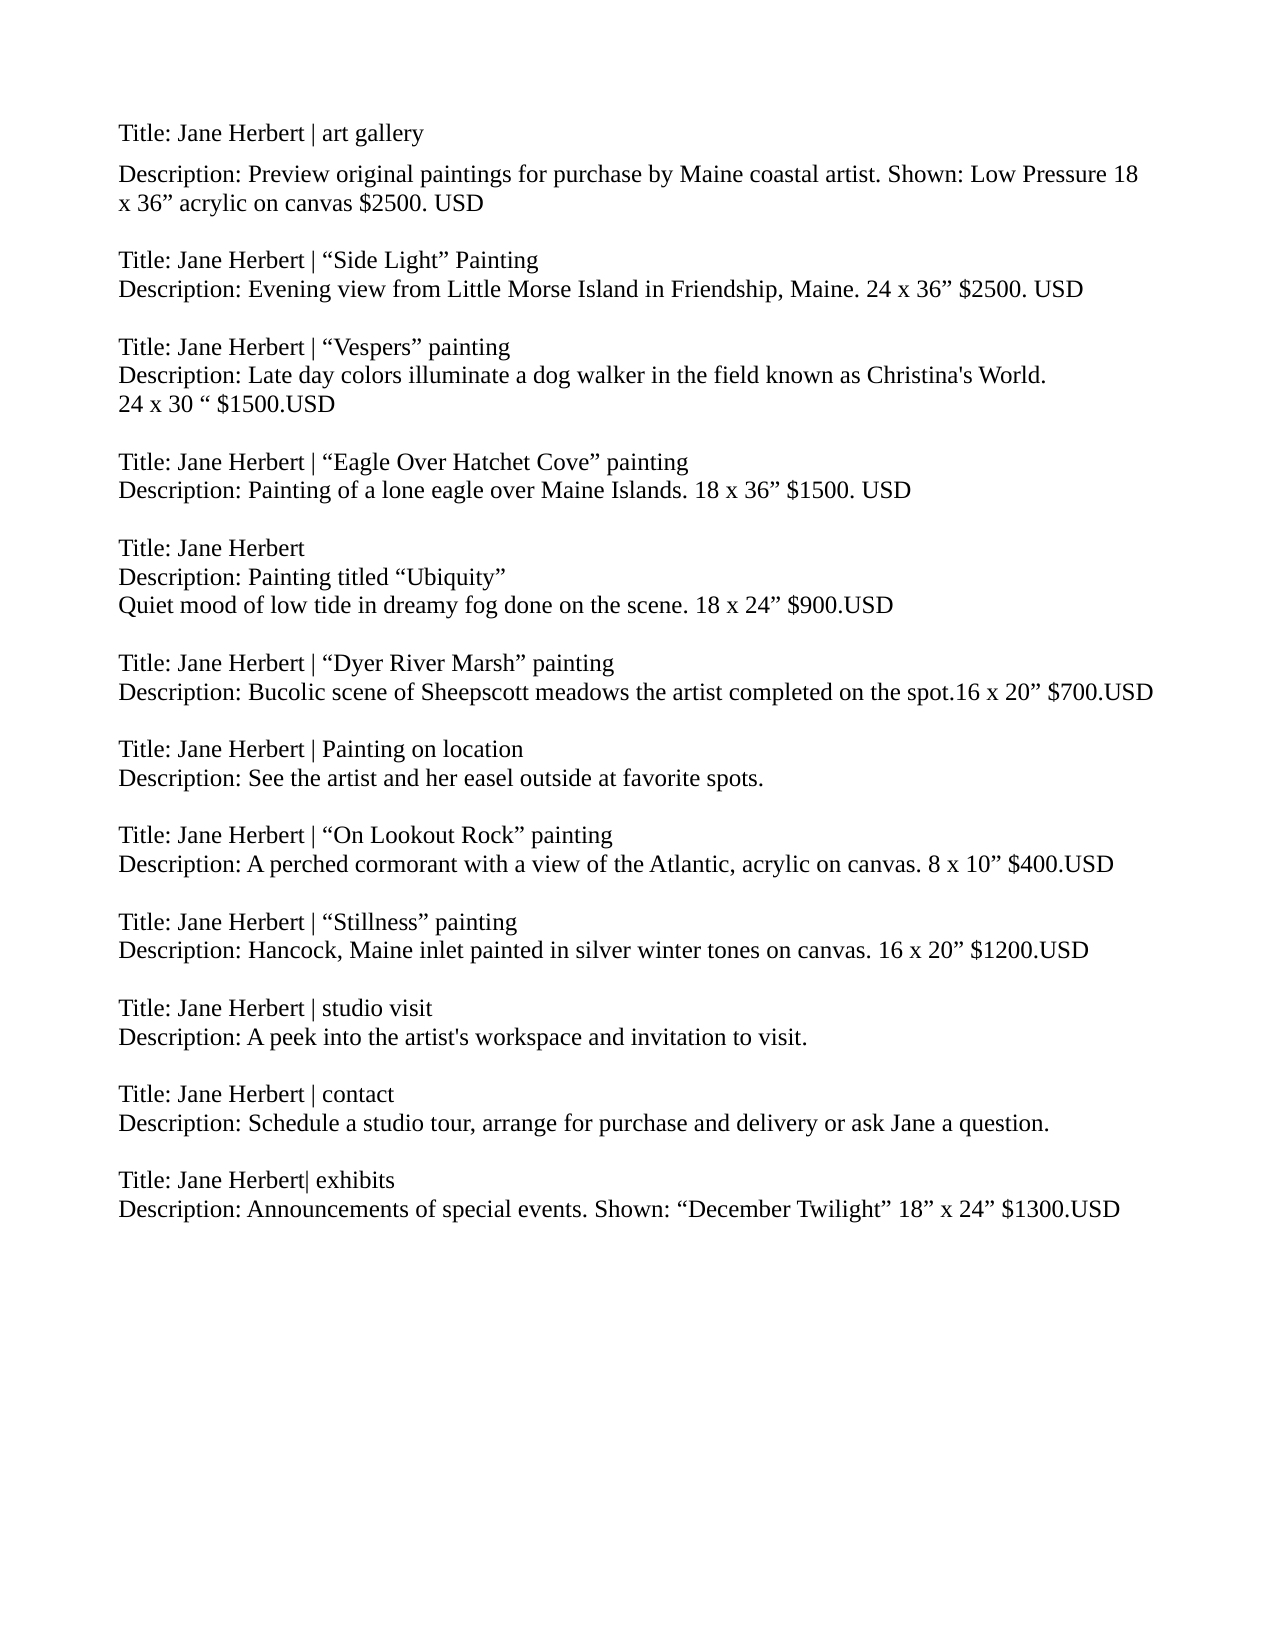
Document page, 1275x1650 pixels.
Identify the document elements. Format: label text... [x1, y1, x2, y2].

text Title: Jane Herbert | “Dyer River Marsh” painting [118, 648, 1157, 677]
text Description: Painting of a lone eagle over Maine Islands. 18 x 36” $1500. USD [118, 476, 1157, 504]
text Title: Jane Herbert | studio visit [118, 993, 1157, 1022]
text Description: Schedule a studio tour, arrange for purchase and delivery or ask Jane a question. [118, 1108, 1157, 1137]
text Title: Jane Herbert | “On Lookout Rock” painting [118, 821, 1157, 849]
text Description: A peek into the artist's workspace and invitation to visit. [118, 1022, 1157, 1051]
text Description: A perched cormorant with a view of the Atlantic, acrylic on canvas. 8 x 10” $400.USD [118, 849, 1157, 878]
text Description: Evening view from Little Morse Island in Friendship, Maine. 24 x 36” $2500. USD [118, 274, 1157, 303]
text Description: Bucolic scene of Sheepscott meadows the artist completed on the spot.16 x 20” $700.USD [118, 677, 1157, 706]
text Quiet mood of low tide in dreamy fog done on the scene. 18 x 24” $900.USD [118, 591, 1157, 619]
text Description: Preview original paintings for purchase by Maine coastal artist. Shown: Low Pressure 18 x 36” acrylic on canvas $2500. USD [118, 159, 1157, 217]
text Description: Painting titled “Ubiquity” [118, 562, 1157, 591]
text Description: Hancock, Maine inlet painted in silver winter tones on canvas. 16 x 20” $1200.USD [118, 936, 1157, 964]
text Description: Late day colors illuminate a dog walker in the field known as Christina's World. [118, 361, 1157, 389]
text Title: Jane Herbert | art gallery [118, 118, 1157, 147]
text Title: Jane Herbert| exhibits [118, 1166, 1157, 1194]
text Title: Jane Herbert | contact [118, 1079, 1157, 1108]
text Description: See the artist and her easel outside at favorite spots. [118, 763, 1157, 792]
text Description: Announcements of special events. Shown: “December Twilight” 18” x 24” $1300.USD [118, 1194, 1157, 1223]
text Title: Jane Herbert | “Eagle Over Hatchet Cove” painting [118, 447, 1157, 476]
text Title: Jane Herbert [118, 533, 1157, 562]
text 24 x 30 “ $1500.USD [118, 389, 1157, 418]
text Title: Jane Herbert | Painting on location [118, 734, 1157, 763]
text Title: Jane Herbert | “Vespers” painting [118, 332, 1157, 361]
text Title: Jane Herbert | “Stillness” painting [118, 907, 1157, 936]
text Title: Jane Herbert | “Side Light” Painting [118, 246, 1157, 274]
